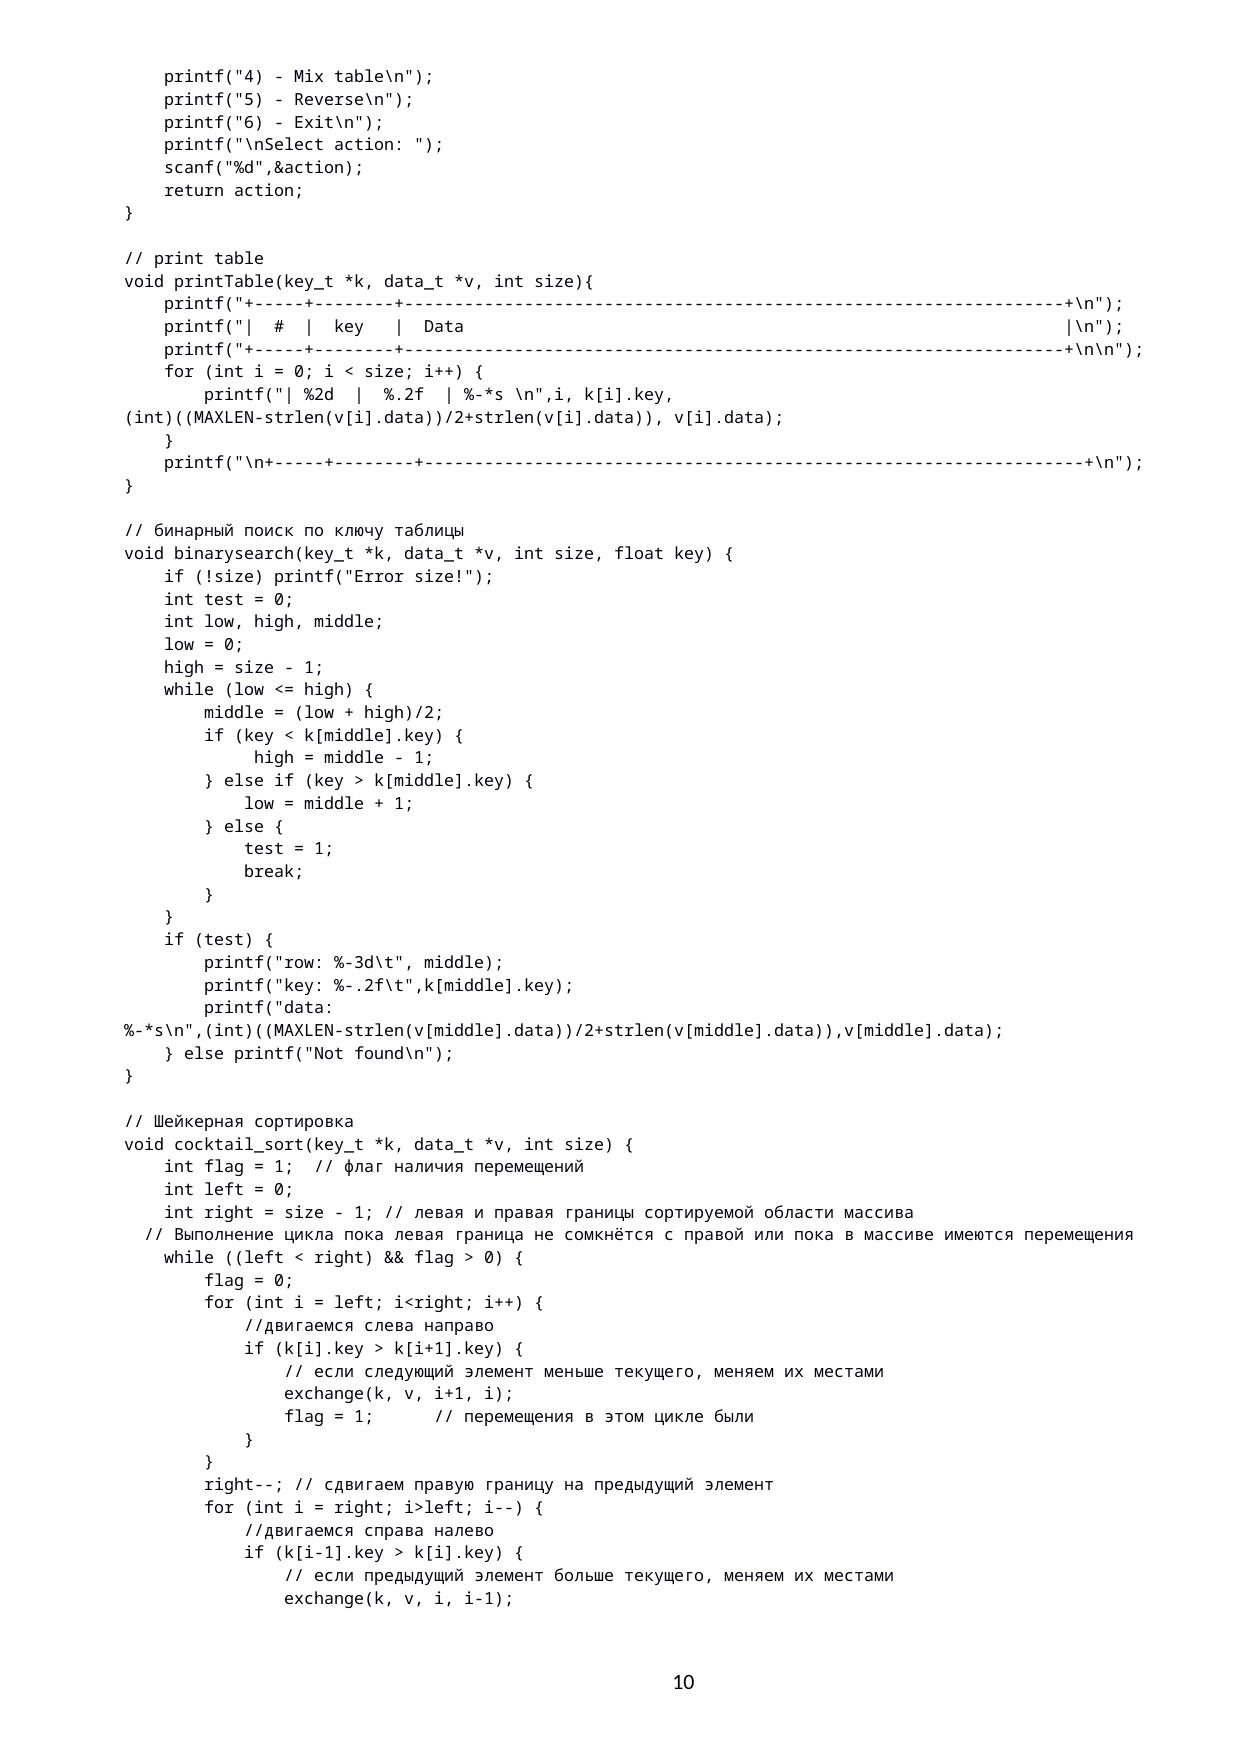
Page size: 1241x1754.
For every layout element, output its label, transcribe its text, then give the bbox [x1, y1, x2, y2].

table_cell printf("4) - Mix table\n"); printf("5) - Reverse\n"); printf("6) - Exit\n"); printf("\nSelect action: "); scanf("%d",&action); return action; } // print table void printTable(key_t *k, data_t *v, int size){ printf("+-----+--------+------------------------------------------------------------------+\n"); printf("| # | key | Data |\n"); printf("+-----+--------+------------------------------------------------------------------+\n\n"); for (int i = 0; i < size; i++) { printf("| %2d | %.2f | %-*s \n",i, k[i].key, (int)((MAXLEN-strlen(v[i].data))/2+strlen(v[i].data)), v[i].data); } printf("\n+-----+--------+------------------------------------------------------------------+\n"); } // бинарный поиск по ключу таблицы void binarysearch(key_t *k, data_t *v, int size, float key) { if (!size) printf("Error size!"); int test = 0; int low, high, middle; low = 0; high = size - 1; while (low <= high) { middle = (low + high)/2; if (key < k[middle].key) { high = middle - 1; } else if (key > k[middle].key) { low = middle + 1; } else { test = 1; break; } } if (test) { printf("row: %-3d\t", middle); printf("key: %-.2f\t",k[middle].key); printf("data: %-*s\n",(int)((MAXLEN-strlen(v[middle].data))/2+strlen(v[middle].data)),v[middle].data); } else printf("Not found\n"); } // Шейкерная сортировка void cocktail_sort(key_t *k, data_t *v, int size) { int flag = 1; // флаг наличия перемещений int left = 0; int right = size - 1; // левая и правая границы сортируемой области массива // Выполнение цикла пока левая граница не сомкнётся с правой или пока в массиве имеются перемещения while ((left < right) && flag > 0) { flag = 0; for (int i = left; i<right; i++) { //двигаемся слева направо if (k[i].key > k[i+1].key) { // если следующий элемент меньше текущего, меняем их местами exchange(k, v, i+1, i); flag = 1; // перемещения в этом цикле были } } right--; // сдвигаем правую границу на предыдущий элемент for (int i = right; i>left; i--) { //двигаемся справа налево if (k[i-1].key > k[i].key) { // если предыдущий элемент больше текущего, меняем их местами exchange(k, v, i, i-1); [118, 59, 1211, 1615]
